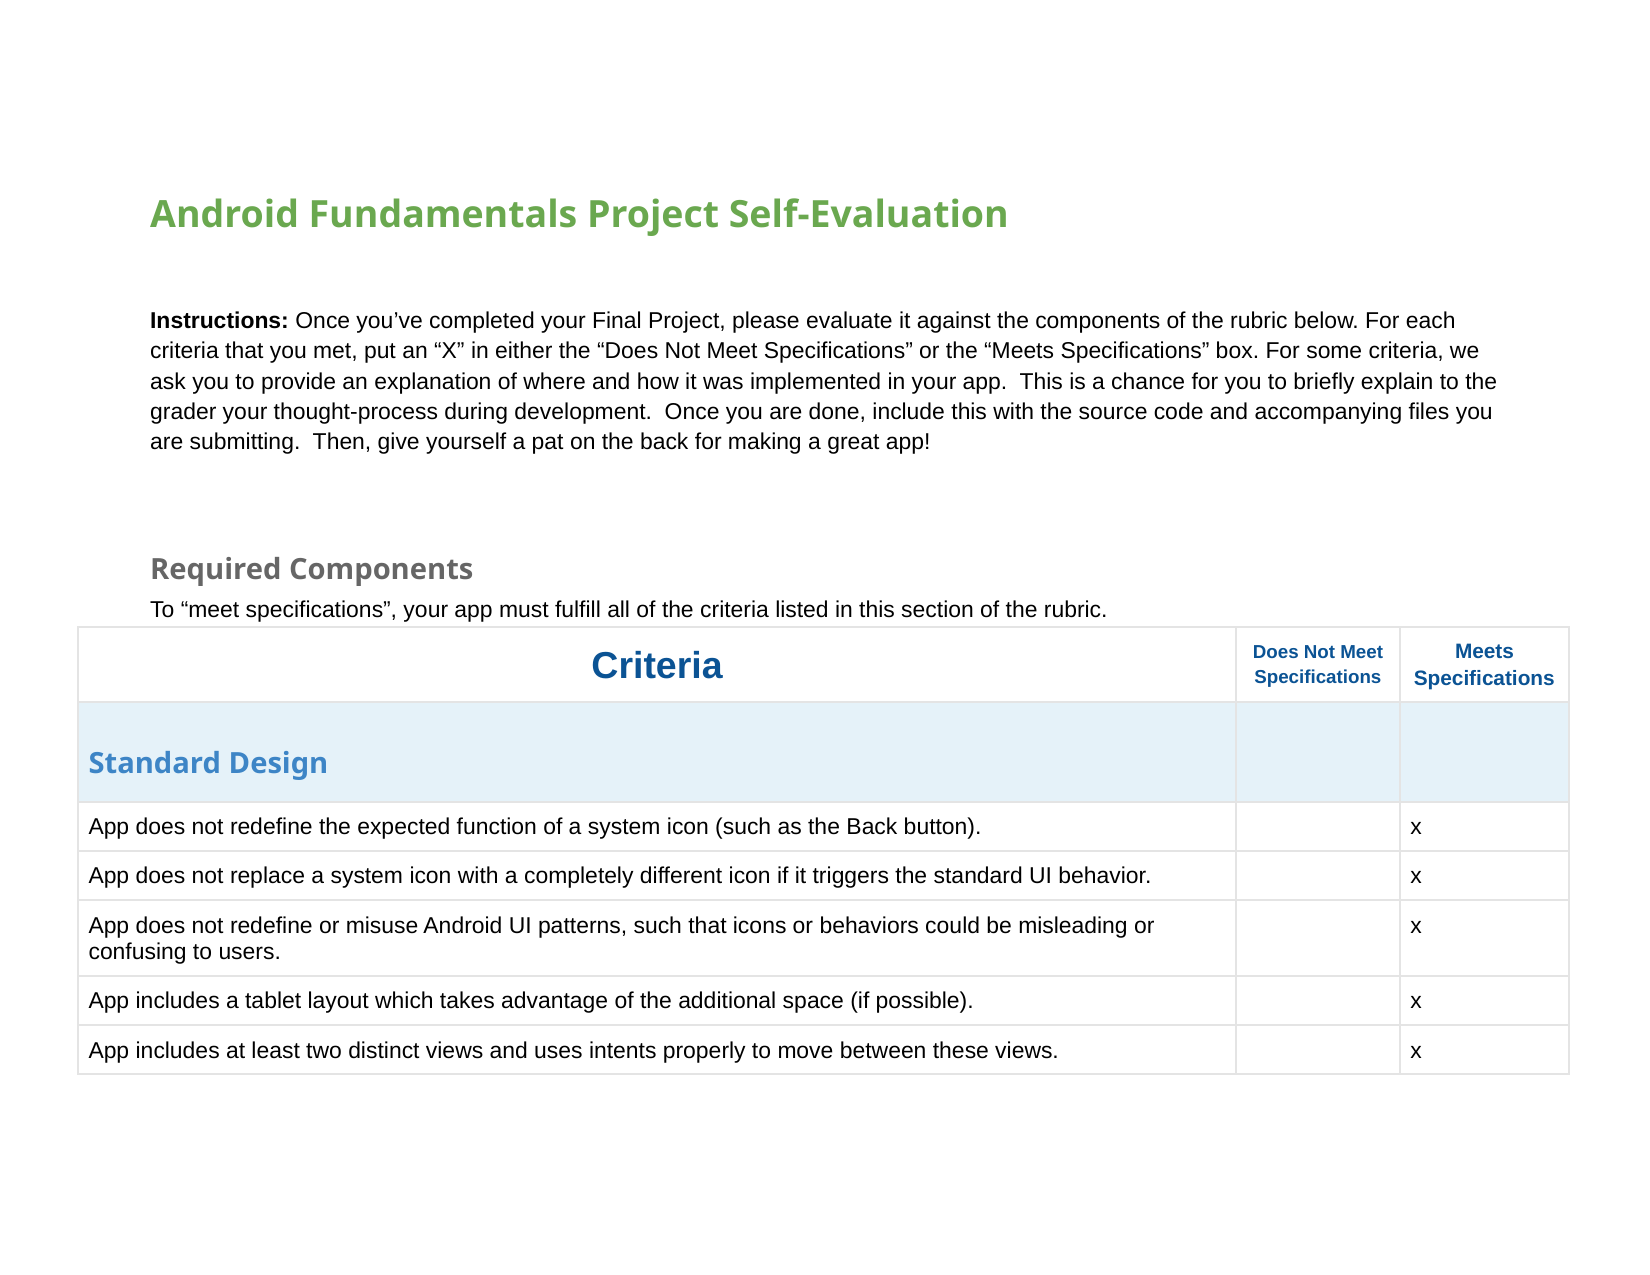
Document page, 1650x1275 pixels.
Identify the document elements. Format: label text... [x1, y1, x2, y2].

table_cell [1237, 1026, 1399, 1073]
table_cell [1237, 803, 1399, 850]
subtitle Android Fundamentals Project Self-Evaluation [150, 187, 1500, 238]
table_cell x [1401, 977, 1568, 1024]
table_header Meets Specifications [1401, 628, 1568, 701]
table_cell App does not replace a system icon with a completely different icon if it triggers the standard UI behavior. [79, 852, 1235, 899]
table_cell x [1401, 803, 1568, 850]
table_cell [1237, 977, 1399, 1024]
table_cell App does not redefine the expected function of a system icon (such as the Back button). [79, 803, 1235, 850]
text Instructions: Once you’ve completed your Final Project, please evaluate it against the components of the rubric below. For each criteria that you met, put an “X” in either the “Does Not Meet Specifications” or the “Meets Specifications” box. For some criteria, we ask you to provide an explanation of where and how it was implemented in your app. This is a chance for you to briefly explain to the grader your thought-process during development. Once you are done, include this with the source code and accompanying files you are submitting. Then, give yourself a pat on the back for making a great app! [150, 307, 1500, 454]
table_cell App includes at least two distinct views and uses intents properly to move between these views. [79, 1026, 1235, 1073]
subtitle Required Components [150, 548, 1500, 588]
table_cell App includes a tablet layout which takes advantage of the additional space (if possible). [79, 977, 1235, 1024]
table_cell [1237, 852, 1399, 899]
table_cell App does not redefine or misuse Android UI patterns, such that icons or behaviors could be misleading or confusing to users. [79, 901, 1235, 975]
table_cell [1237, 901, 1399, 975]
table_cell Standard Design [79, 703, 1235, 801]
text To “meet specifications”, your app must fulfill all of the criteria listed in this section of the rubric. [150, 596, 1500, 622]
table_cell [1237, 703, 1399, 801]
table_header Does Not Meet Specifications [1237, 628, 1399, 701]
table_cell [1401, 703, 1568, 801]
table_cell x [1401, 901, 1568, 975]
table_header Criteria [79, 628, 1235, 701]
table_cell x [1401, 1026, 1568, 1073]
table_cell x [1401, 852, 1568, 899]
